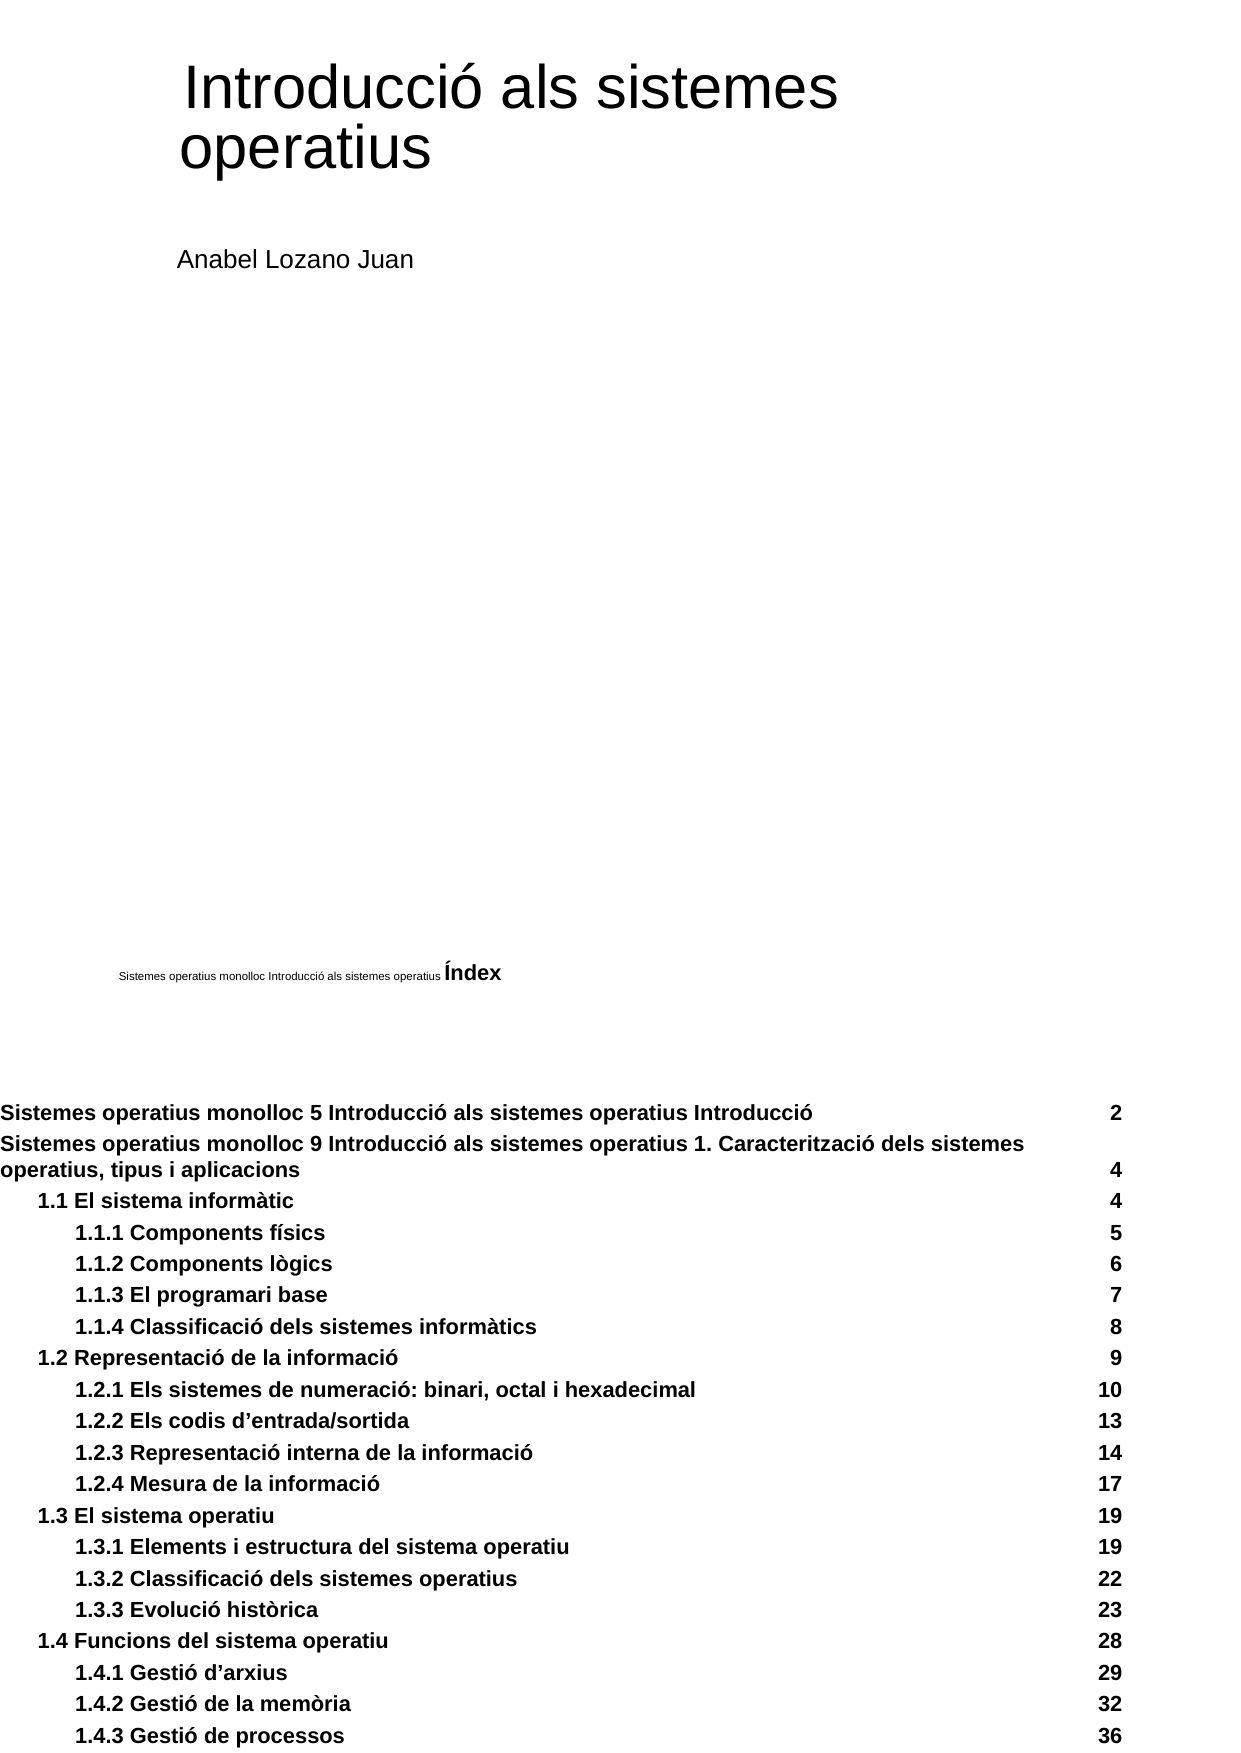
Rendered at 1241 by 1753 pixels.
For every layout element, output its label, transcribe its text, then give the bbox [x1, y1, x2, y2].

text 1.3.2 Classificació dels sistemes operatius 22 [75, 1566, 1122, 1591]
text 1.3 El sistema operatiu 19 [37, 1503, 1122, 1528]
text 1.3.1 Elements i estructura del sistema operatiu 19 [75, 1534, 1122, 1559]
text Anabel Lozano Juan [177, 244, 1122, 274]
text Sistemes operatius monolloc [178, 920, 1122, 959]
text 1.2.2 Els codis d’entrada/sortida 13 [75, 1408, 1122, 1433]
text 1.1.3 El programari base 7 [75, 1282, 1122, 1308]
text Introducció als sistemes operatius [179, 60, 842, 181]
text 1.2.3 Representació interna de la informació 14 [75, 1440, 1122, 1465]
text 1.1.4 Classificació dels sistemes informàtics 8 [75, 1314, 1122, 1339]
text 1.4 Funcions del sistema operatiu 28 [37, 1628, 1122, 1654]
text 1.1.2 Components lògics 6 [75, 1251, 1122, 1276]
text Sistemes operatius monolloc Introducció als sistemes operatius Índex [119, 959, 1123, 985]
text 1.4.3 Gestió de processos 36 [75, 1723, 1122, 1748]
text 1.2.4 Mesura de la informació 17 [75, 1471, 1122, 1496]
text 1.2 Representació de la informació 9 [37, 1345, 1122, 1371]
text 1.1.1 Components físics 5 [75, 1219, 1122, 1245]
text Sistemes operatius monolloc 9 Introducció als sistemes operatius 1. Caracterització dels sistemes operatius, tipus i aplicacions 4 [0, 1131, 1122, 1182]
text 1.2.1 Els sistemes de numeració: binari, octal i hexadecimal 10 [75, 1377, 1122, 1402]
text 1.1 El sistema informàtic 4 [37, 1188, 1122, 1213]
text 1.3.3 Evolució històrica 23 [75, 1597, 1122, 1622]
text Sistemes operatius monolloc 5 Introducció als sistemes operatius Introducció 2 [0, 1100, 1122, 1125]
text 1.4.1 Gestió d’arxius 29 [75, 1660, 1122, 1685]
text 1.4.2 Gestió de la memòria 32 [75, 1691, 1122, 1717]
